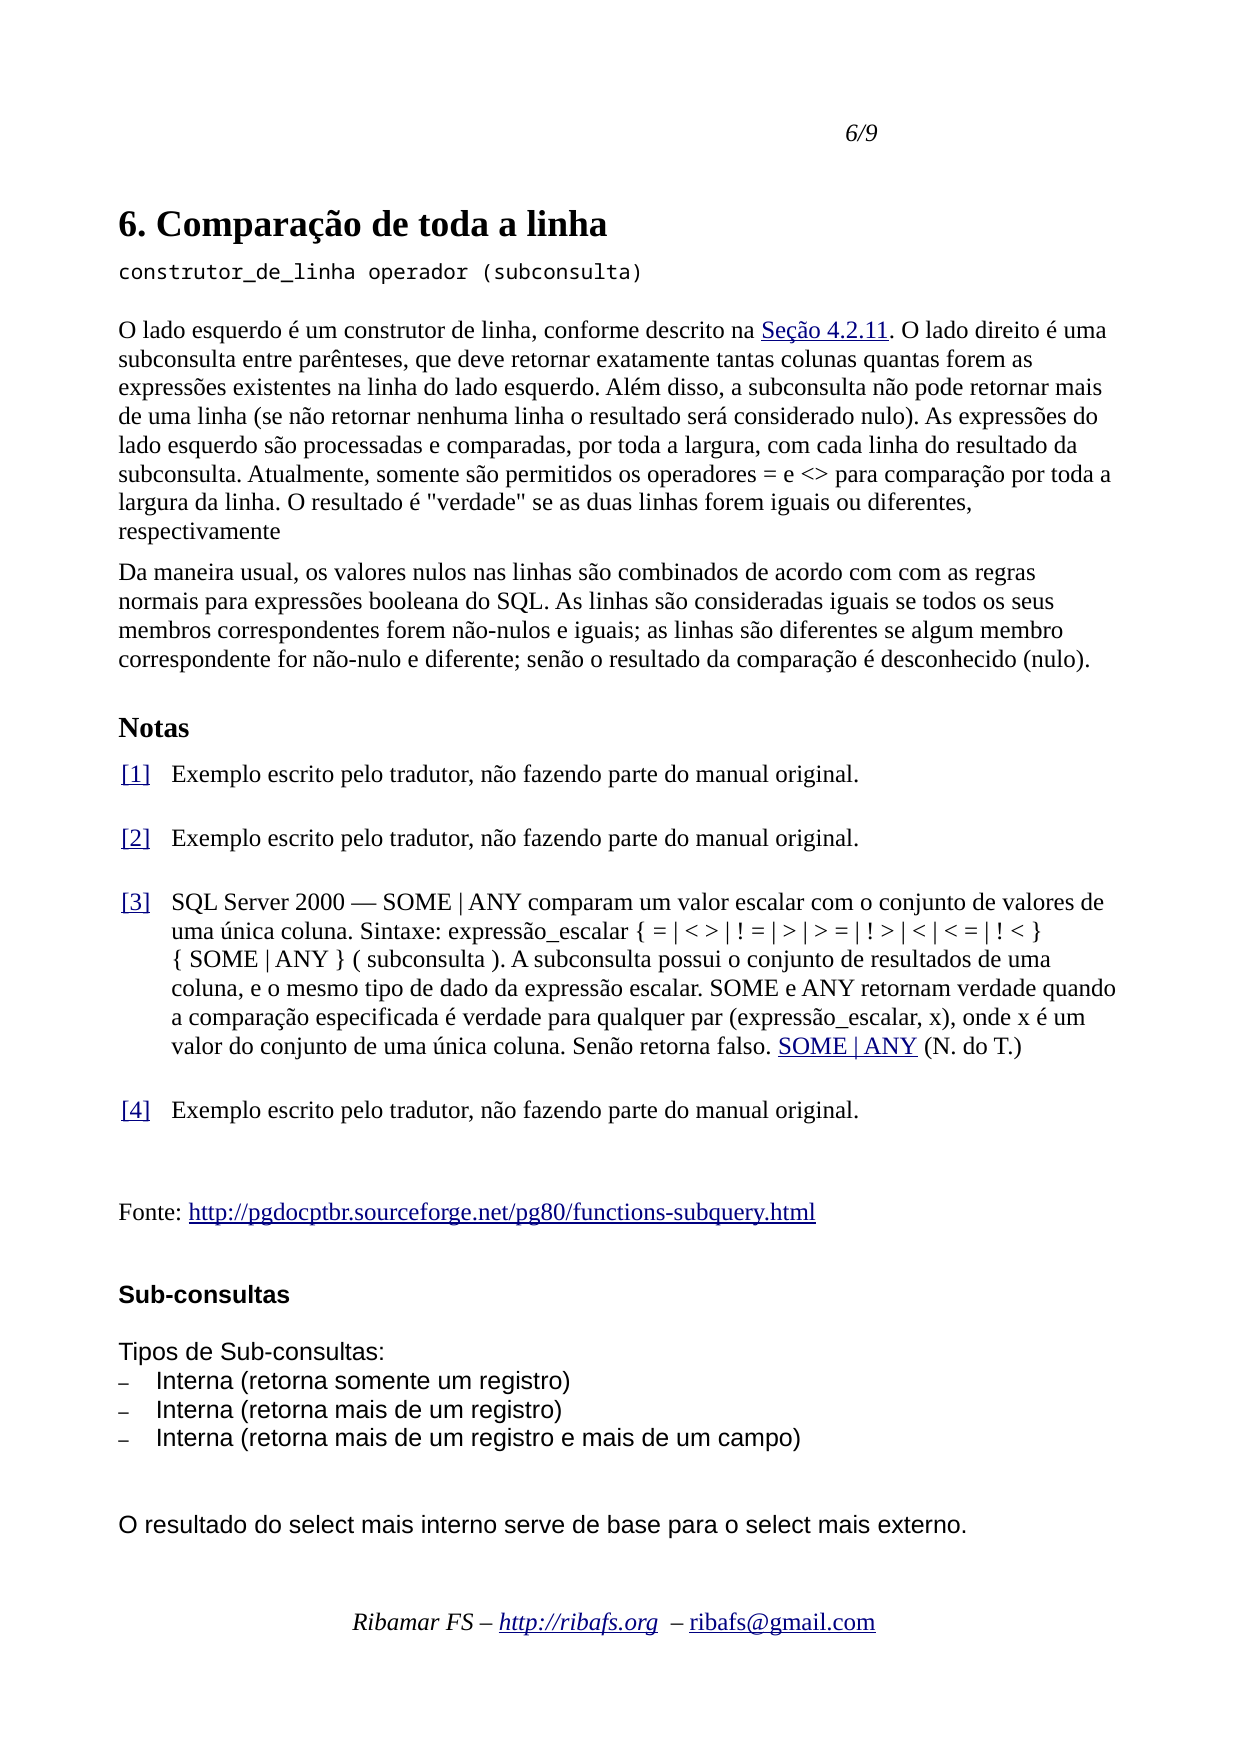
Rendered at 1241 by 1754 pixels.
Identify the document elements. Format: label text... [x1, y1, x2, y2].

table_cell Exemplo escrito pelo tradutor, não fazendo parte do manual original. [168, 820, 1122, 884]
table_cell [2] [118, 820, 168, 884]
text construtor_de_linha operador (subconsulta) [118, 257, 1122, 285]
list Interna (retorna mais de um registro e mais de um campo) [118, 1423, 1122, 1452]
text Tipos de Sub-consultas: [118, 1337, 1122, 1366]
table_header Exemplo escrito pelo tradutor, não fazendo parte do manual original. [168, 756, 1122, 820]
table_header [1] [118, 756, 168, 820]
text O lado esquerdo é um construtor de linha, conforme descrito na Seção 4.2.11. O lado direito é uma subconsulta entre parênteses, que deve retornar exatamente tantas colunas quantas forem as expressões existentes na linha do lado esquerdo. Além disso, a subconsulta não pode retornar mais de uma linha (se não retornar nenhuma linha o resultado será considerado nulo). As expressões do lado esquerdo são processadas e comparadas, por toda a largura, com cada linha do resultado da subconsulta. Atualmente, somente são permitidos os operadores = e <> para comparação por toda a largura da linha. O resultado é "verdade" se as duas linhas forem iguais ou diferentes, respectivamente [118, 315, 1122, 545]
subtitle Notas [118, 710, 1122, 743]
table_cell Exemplo escrito pelo tradutor, não fazendo parte do manual original. [168, 1092, 1122, 1156]
text O resultado do select mais interno serve de base para o select mais externo. [118, 1510, 1122, 1538]
table_cell SQL Server 2000 — SOME | ANY comparam um valor escalar com o conjunto de valores de uma única coluna. Sintaxe: expressão_escalar { = | < > | ! = | > | > = | ! > | < | < = | ! < } { SOME | ANY } ( subconsulta ). A subconsulta possui o conjunto de resultados de uma coluna, e o mesmo tipo de dado da expressão escalar. SOME e ANY retornam verdade quando a comparação especificada é verdade para qualquer par (expressão_escalar, x), onde x é um valor do conjunto de uma única coluna. Senão retorna falso. SOME | ANY (N. do T.) [168, 884, 1122, 1092]
list Interna (retorna somente um registro) [118, 1366, 1122, 1395]
list Interna (retorna mais de um registro) [118, 1395, 1122, 1423]
table_cell [4] [118, 1092, 168, 1156]
subtitle 6. Comparação de toda a linha [118, 201, 1122, 244]
text Fonte: http://pgdocptbr.sourceforge.net/pg80/functions-subquery.html [118, 1197, 1122, 1226]
text Da maneira usual, os valores nulos nas linhas são combinados de acordo com com as regras normais para expressões booleana do SQL. As linhas são consideradas iguais se todos os seus membros correspondentes forem não-nulos e iguais; as linhas são diferentes se algum membro correspondente for não-nulo e diferente; senão o resultado da comparação é desconhecido (nulo). [118, 557, 1122, 672]
text Sub-consultas [118, 1280, 1122, 1308]
table_cell [3] [118, 884, 168, 1092]
